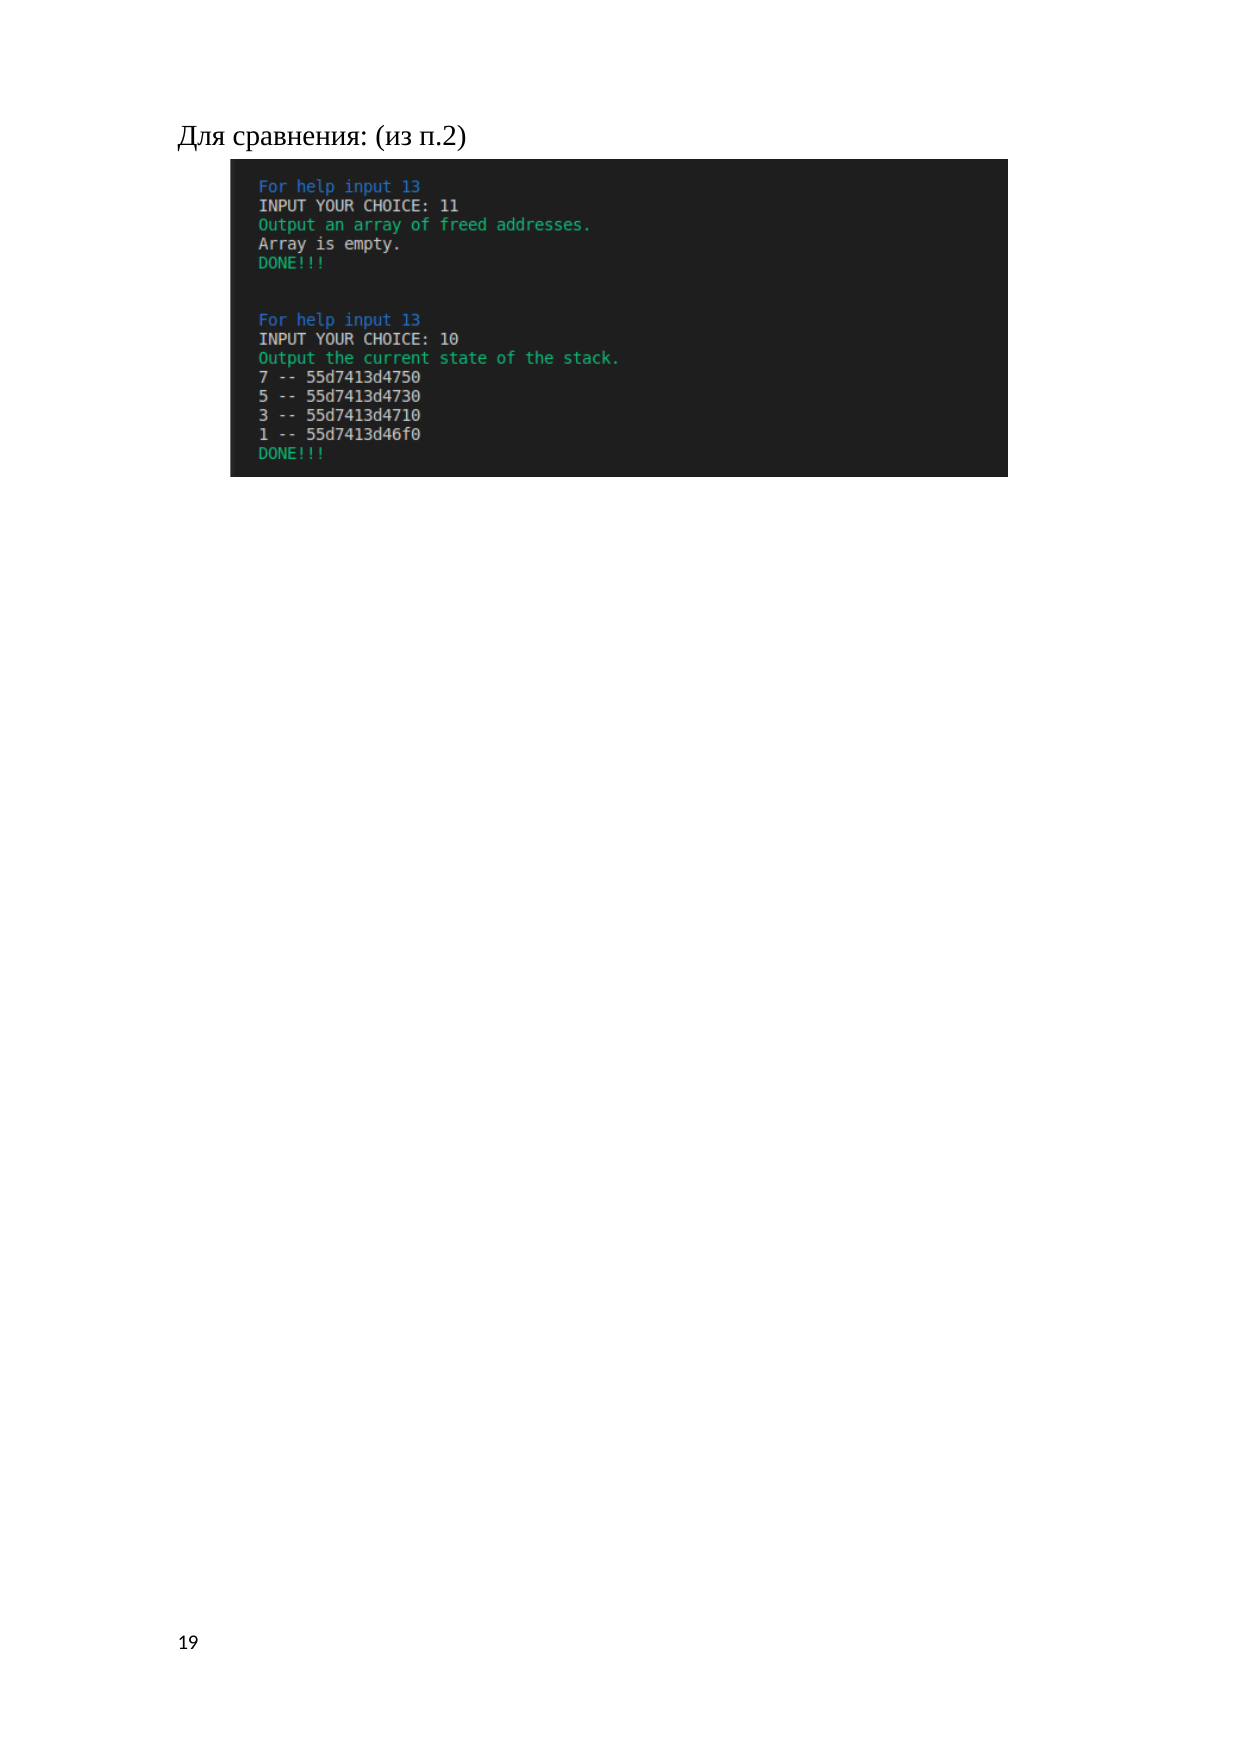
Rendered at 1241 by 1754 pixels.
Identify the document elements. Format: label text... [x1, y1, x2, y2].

picture [230, 159, 1008, 477]
text Для сравнения: (из п.2) [177, 118, 1152, 152]
